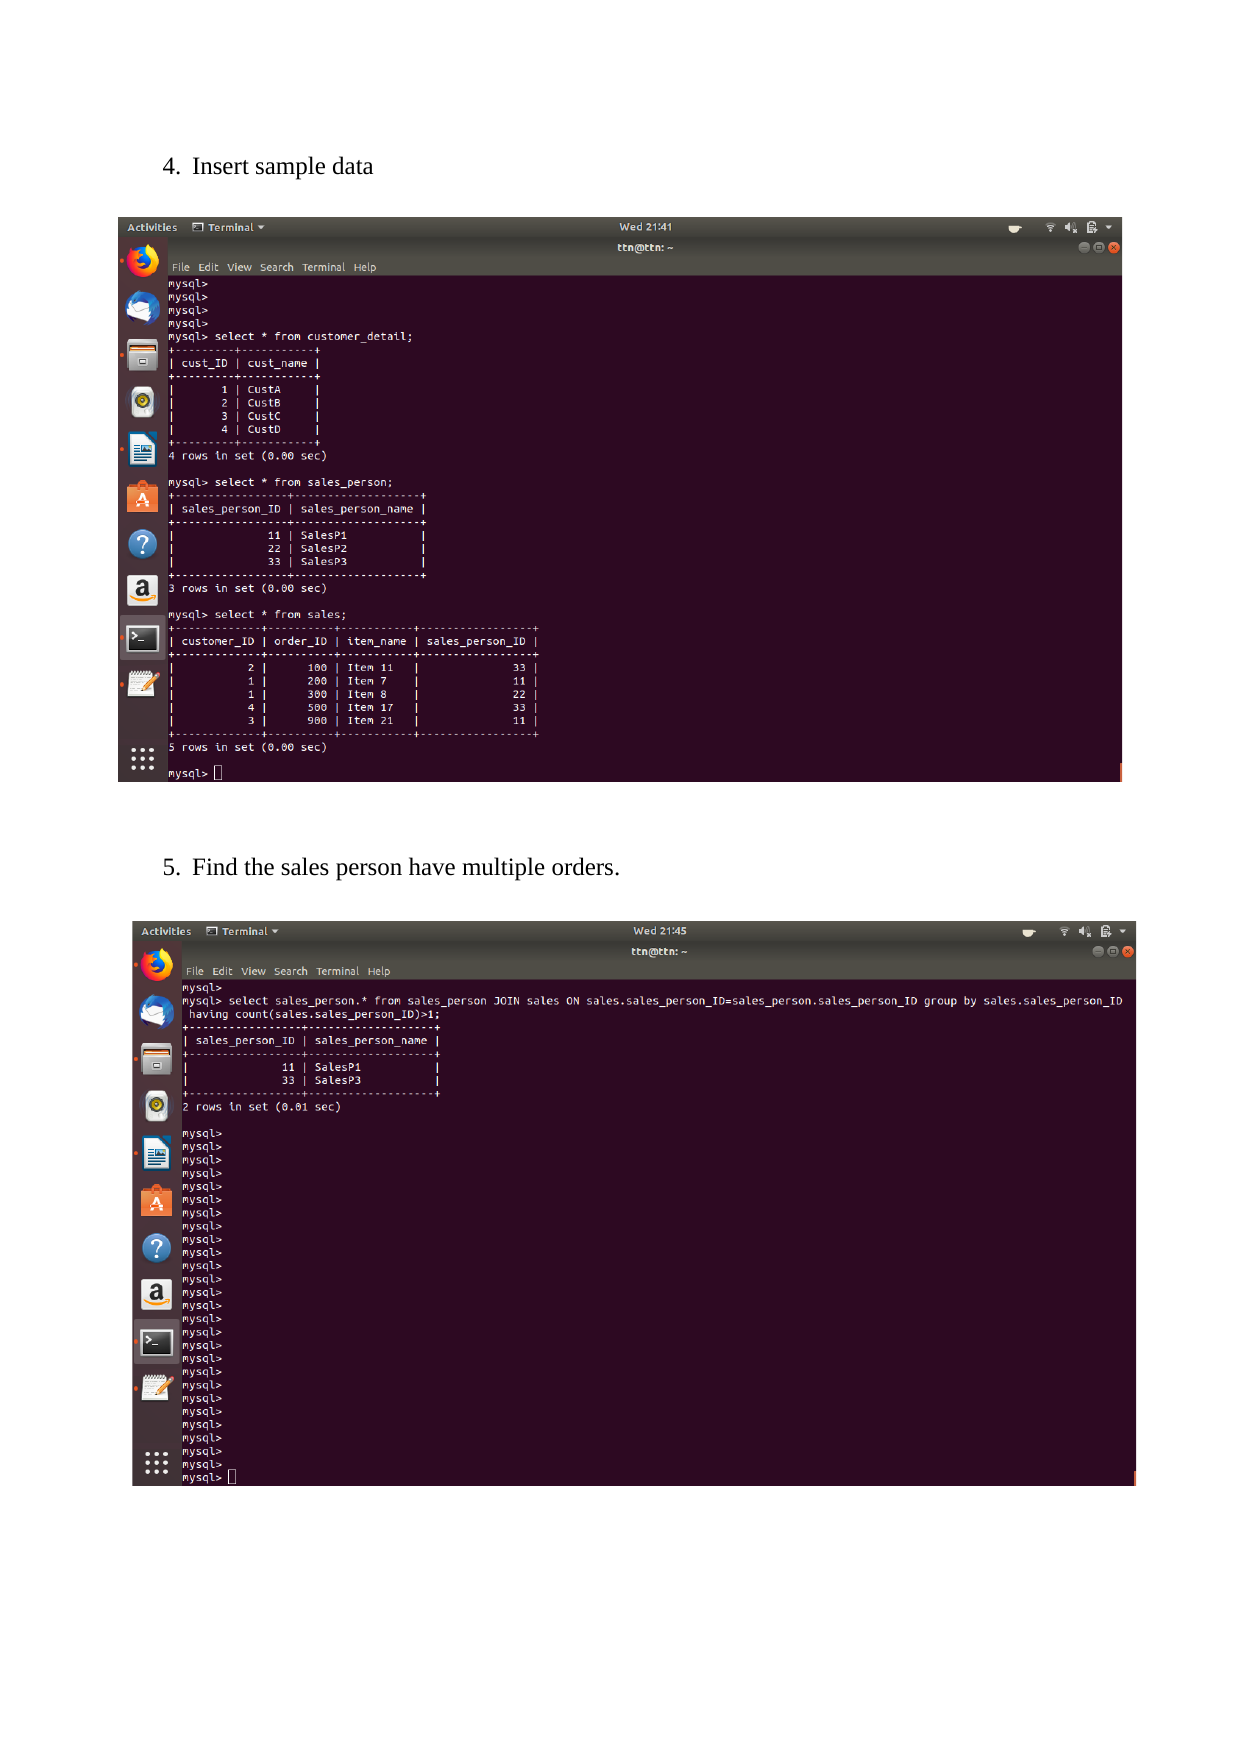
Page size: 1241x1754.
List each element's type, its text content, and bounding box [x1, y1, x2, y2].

picture [132, 921, 1137, 1486]
list Insert sample data [162, 151, 1122, 180]
picture [118, 217, 1123, 782]
list Find the sales person have multiple orders. [162, 852, 1122, 881]
